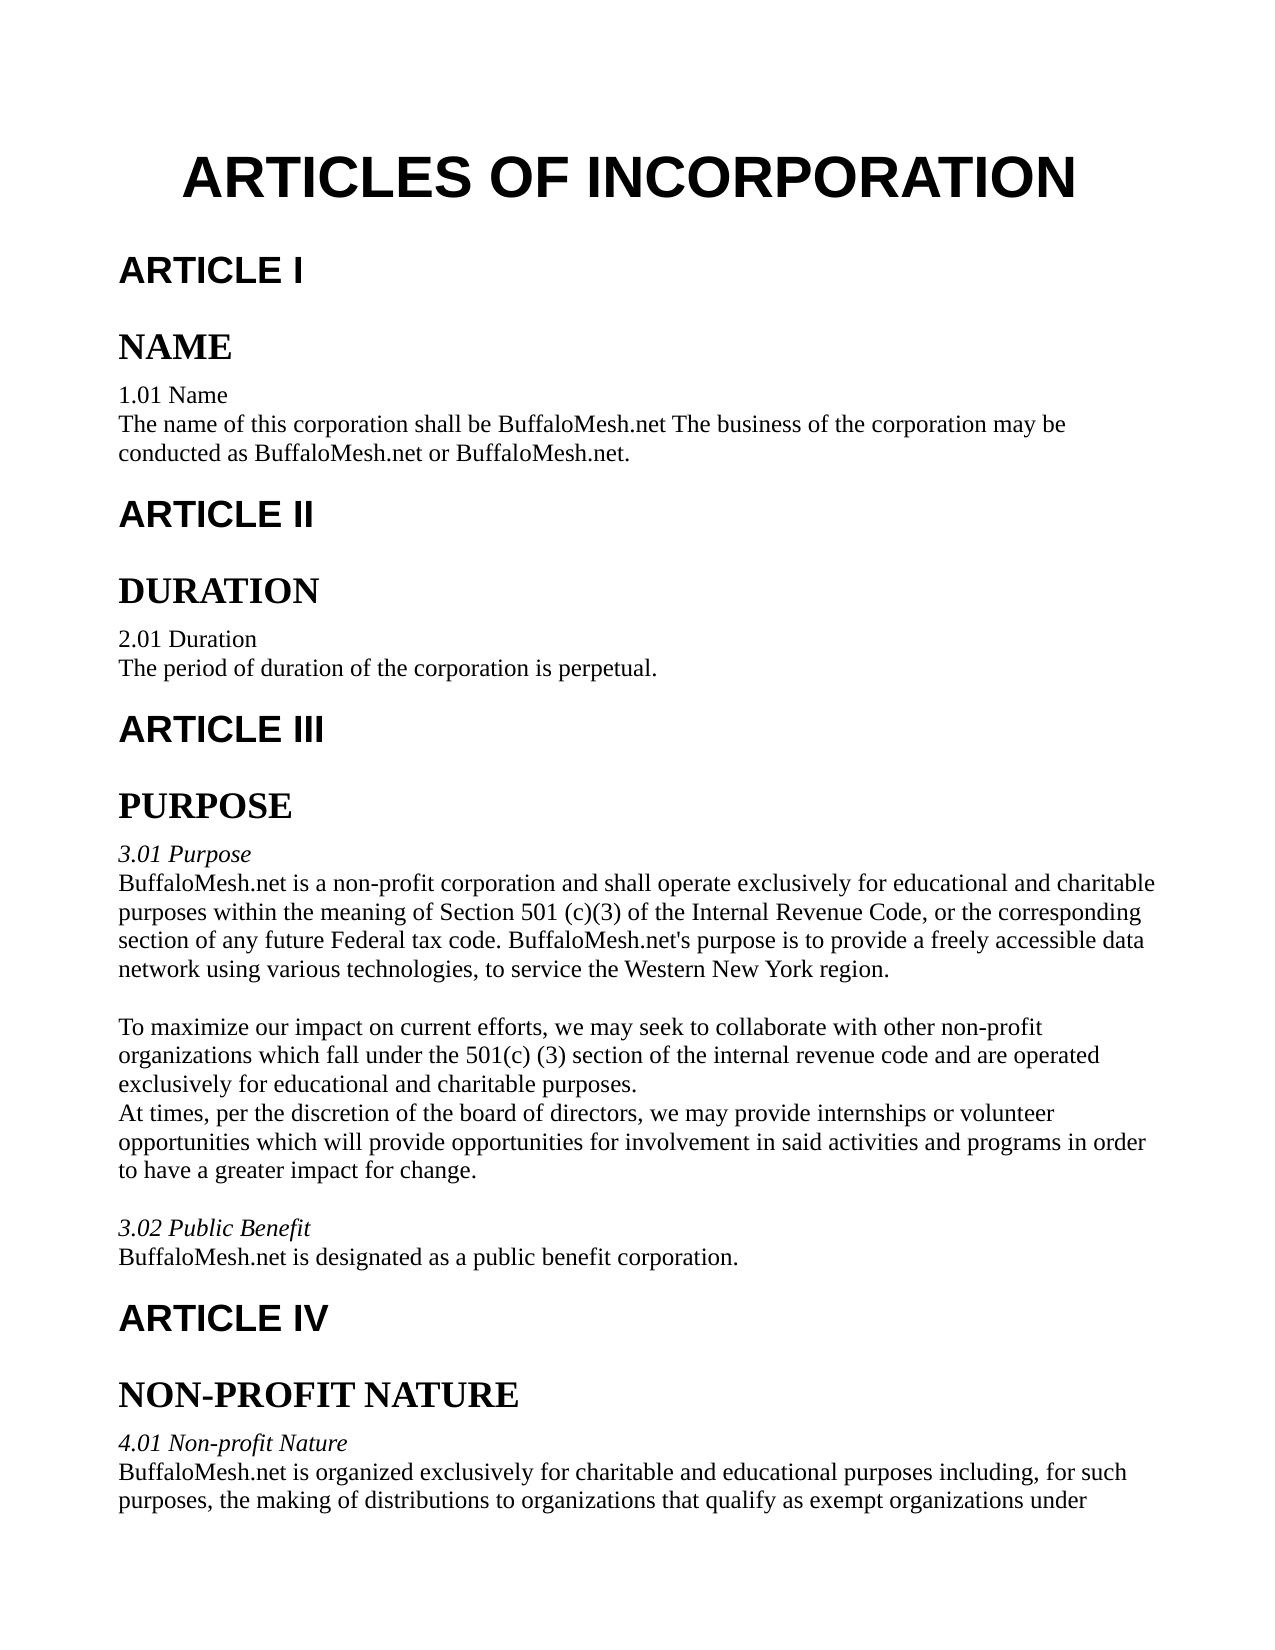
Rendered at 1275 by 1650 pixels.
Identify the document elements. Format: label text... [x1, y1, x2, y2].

text 3.02 Public Benefit [118, 1213, 1157, 1242]
title ARTICLES OF INCORPORATION [118, 143, 1157, 210]
text The name of this corporation shall be BuffaloMesh.net The business of the corporation may be conducted as BuffaloMesh.net or BuffaloMesh.net. [118, 409, 1157, 467]
text BuffaloMesh.net is designated as a public benefit corporation. [118, 1242, 1157, 1271]
subtitle ARTICLE II [118, 492, 1157, 535]
text 4.01 Non-profit Nature [118, 1428, 1157, 1457]
subtitle DURATION [118, 568, 1157, 612]
subtitle ARTICLE I [118, 248, 1157, 291]
subtitle NON-PROFIT NATURE [118, 1372, 1157, 1416]
subtitle ARTICLE III [118, 707, 1157, 750]
text BuffaloMesh.net is a non-profit corporation and shall operate exclusively for educational and charitable purposes within the meaning of Section 501 (c)(3) of the Internal Revenue Code, or the corresponding section of any future Federal tax code. BuffaloMesh.net's purpose is to provide a freely accessible data network using various technologies, to service the Western New York region. [118, 868, 1157, 983]
text BuffaloMesh.net is organized exclusively for charitable and educational purposes including, for such purposes, the making of distributions to organizations that qualify as exempt organizations under [118, 1457, 1157, 1514]
subtitle NAME [118, 325, 1157, 368]
text 1.01 Name [118, 380, 1157, 409]
subtitle ARTICLE IV [118, 1296, 1157, 1339]
text 3.01 Purpose [118, 839, 1157, 868]
text 2.01 Duration [118, 624, 1157, 653]
text The period of duration of the corporation is perpetual. [118, 653, 1157, 682]
subtitle PURPOSE [118, 784, 1157, 827]
text To maximize our impact on current efforts, we may seek to collaborate with other non-profit organizations which fall under the 501(c) (3) section of the internal revenue code and are operated exclusively for educational and charitable purposes. [118, 1012, 1157, 1098]
text At times, per the discretion of the board of directors, we may provide internships or volunteer opportunities which will provide opportunities for involvement in said activities and programs in order to have a greater impact for change. [118, 1098, 1157, 1184]
